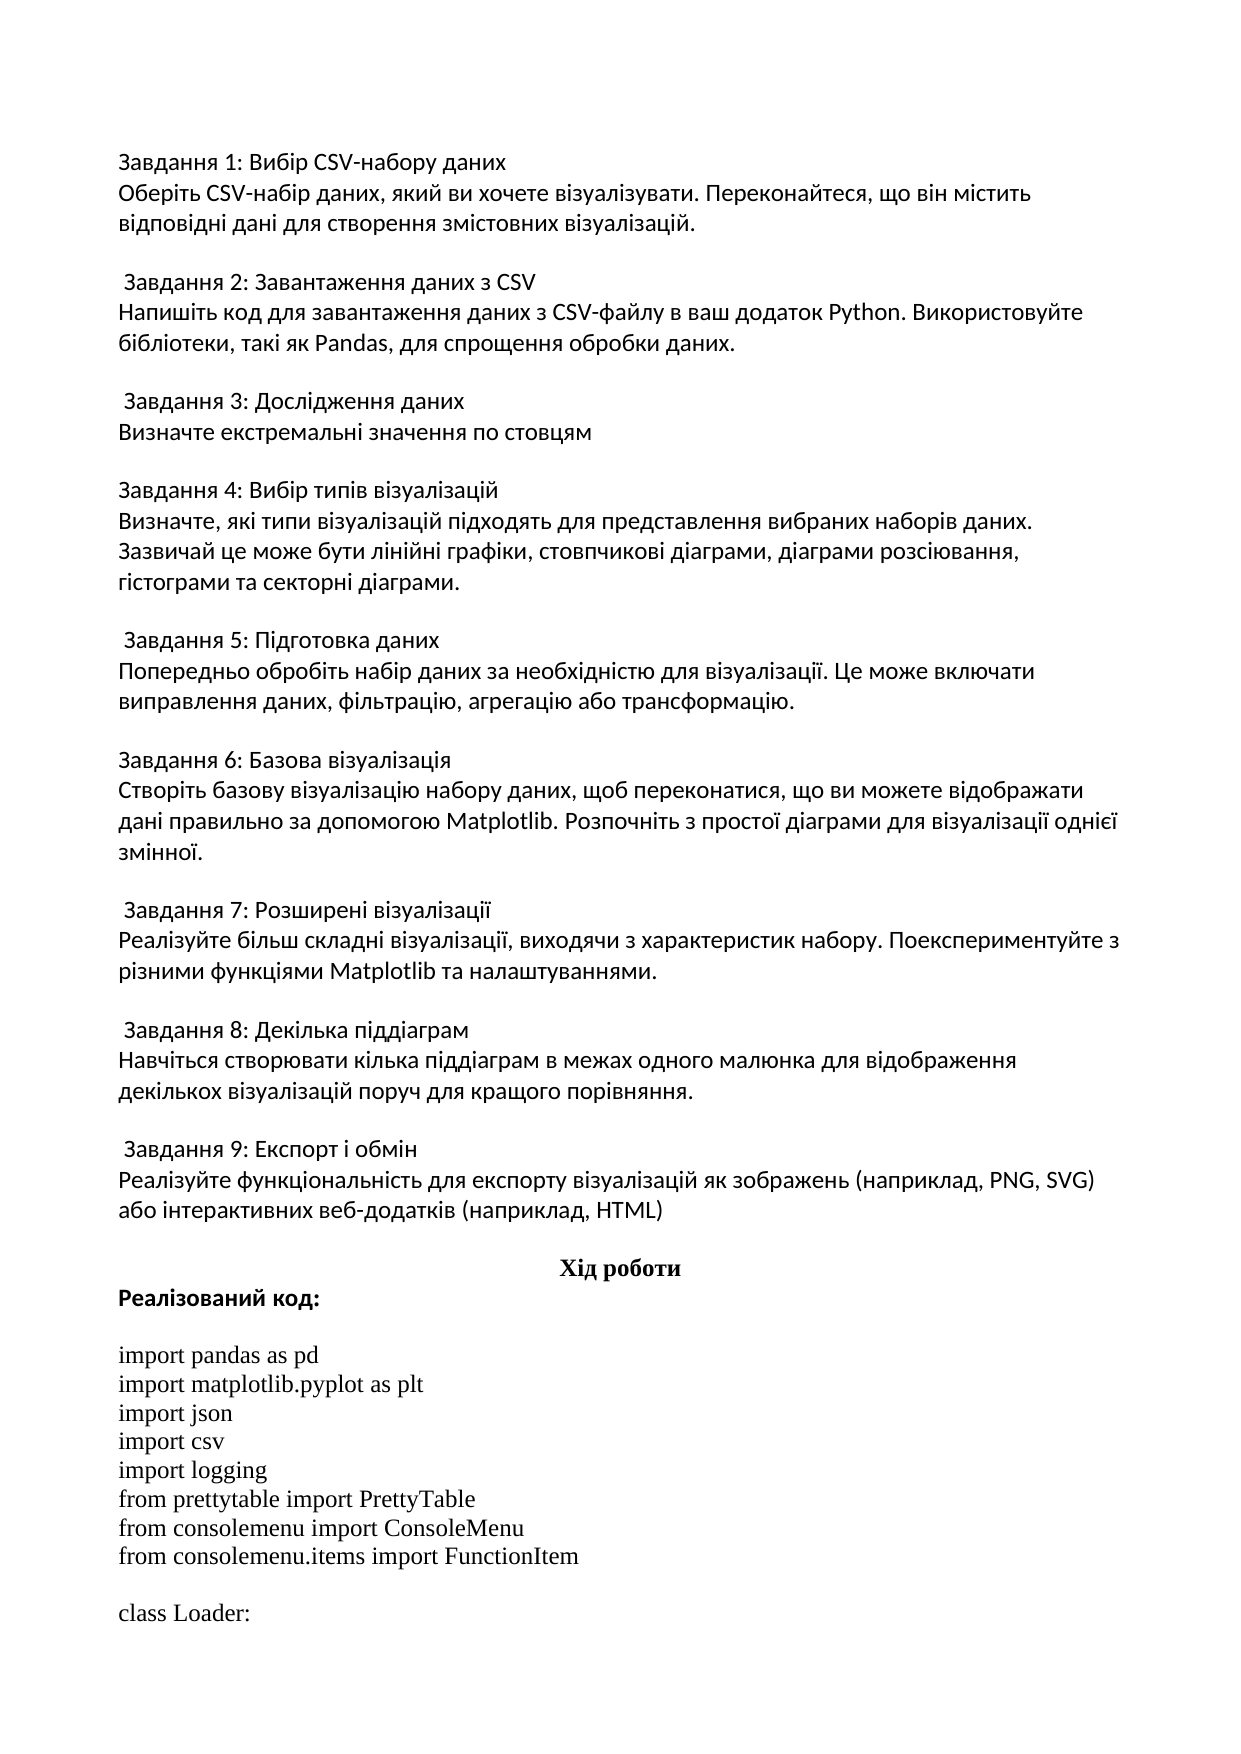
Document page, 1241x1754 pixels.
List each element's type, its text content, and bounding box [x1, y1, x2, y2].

text Визначте, які типи візуалізацій підходять для представлення вибраних наборів даних. Зазвичай це може бути лінійні графіки, стовпчикові діаграми, діаграми розсіювання, гістограми та секторні діаграми. [118, 505, 1122, 596]
text Завдання 7: Розширені візуалізації [118, 894, 1122, 925]
text import pandas as pd [118, 1340, 1122, 1369]
text Завдання 5: Підготовка даних [118, 624, 1122, 655]
text Реалізуйте функціональність для експорту візуалізацій як зображень (наприклад, PNG, SVG) або інтерактивних веб-додатків (наприклад, HTML) [118, 1164, 1122, 1225]
text Попередньо обробіть набір даних за необхідністю для візуалізації. Це може включати виправлення даних, фільтрацію, агрегацію або трансформацію. [118, 655, 1122, 716]
text Завдання 8: Декілька піддіаграм [118, 1014, 1122, 1044]
text from consolemenu import ConsoleMenu [118, 1513, 1122, 1541]
text class Loader: [118, 1598, 1122, 1627]
text Завдання 6: Базова візуалізація [118, 744, 1122, 774]
text Завдання 9: Експорт і обмін [118, 1133, 1122, 1164]
text Створіть базову візуалізацію набору даних, щоб переконатися, що ви можете відображати дані правильно за допомогою Matplotlib. Розпочніть з простої діаграми для візуалізації однієї змінної. [118, 774, 1122, 866]
text import csv [118, 1426, 1122, 1455]
text Завдання 4: Вибір типів візуалізацій [118, 474, 1122, 505]
text from prettytable import PrettyTable [118, 1484, 1122, 1513]
text Реалізуйте більш складні візуалізації, виходячи з характеристик набору. Поекспериментуйте з різними функціями Matplotlib та налаштуваннями. [118, 925, 1122, 986]
text import logging [118, 1455, 1122, 1484]
text Хід роботи [118, 1253, 1122, 1282]
text Оберіть CSV-набір даних, який ви хочете візуалізувати. Переконайтеся, що він містить відповідні дані для створення змістовних візуалізацій. [118, 177, 1122, 238]
text Реалізований код: [118, 1282, 1122, 1312]
text Завдання 1: Вибір CSV-набору даних [118, 146, 1122, 177]
text Навчіться створювати кілька піддіаграм в межах одного малюнка для відображення декількох візуалізацій поруч для кращого порівняння. [118, 1044, 1122, 1105]
text Напишіть код для завантаження даних з CSV-файлу в ваш додаток Python. Використовуйте бібліотеки, такі як Pandas, для спрощення обробки даних. [118, 296, 1122, 357]
text Завдання 3: Дослідження даних [118, 385, 1122, 416]
text Завдання 2: Завантаження даних з CSV [118, 266, 1122, 296]
text import json [118, 1398, 1122, 1426]
text import matplotlib.pyplot as plt [118, 1369, 1122, 1398]
text from consolemenu.items import FunctionItem [118, 1541, 1122, 1570]
text Визначте екстремальні значення по стовцям [118, 416, 1122, 446]
